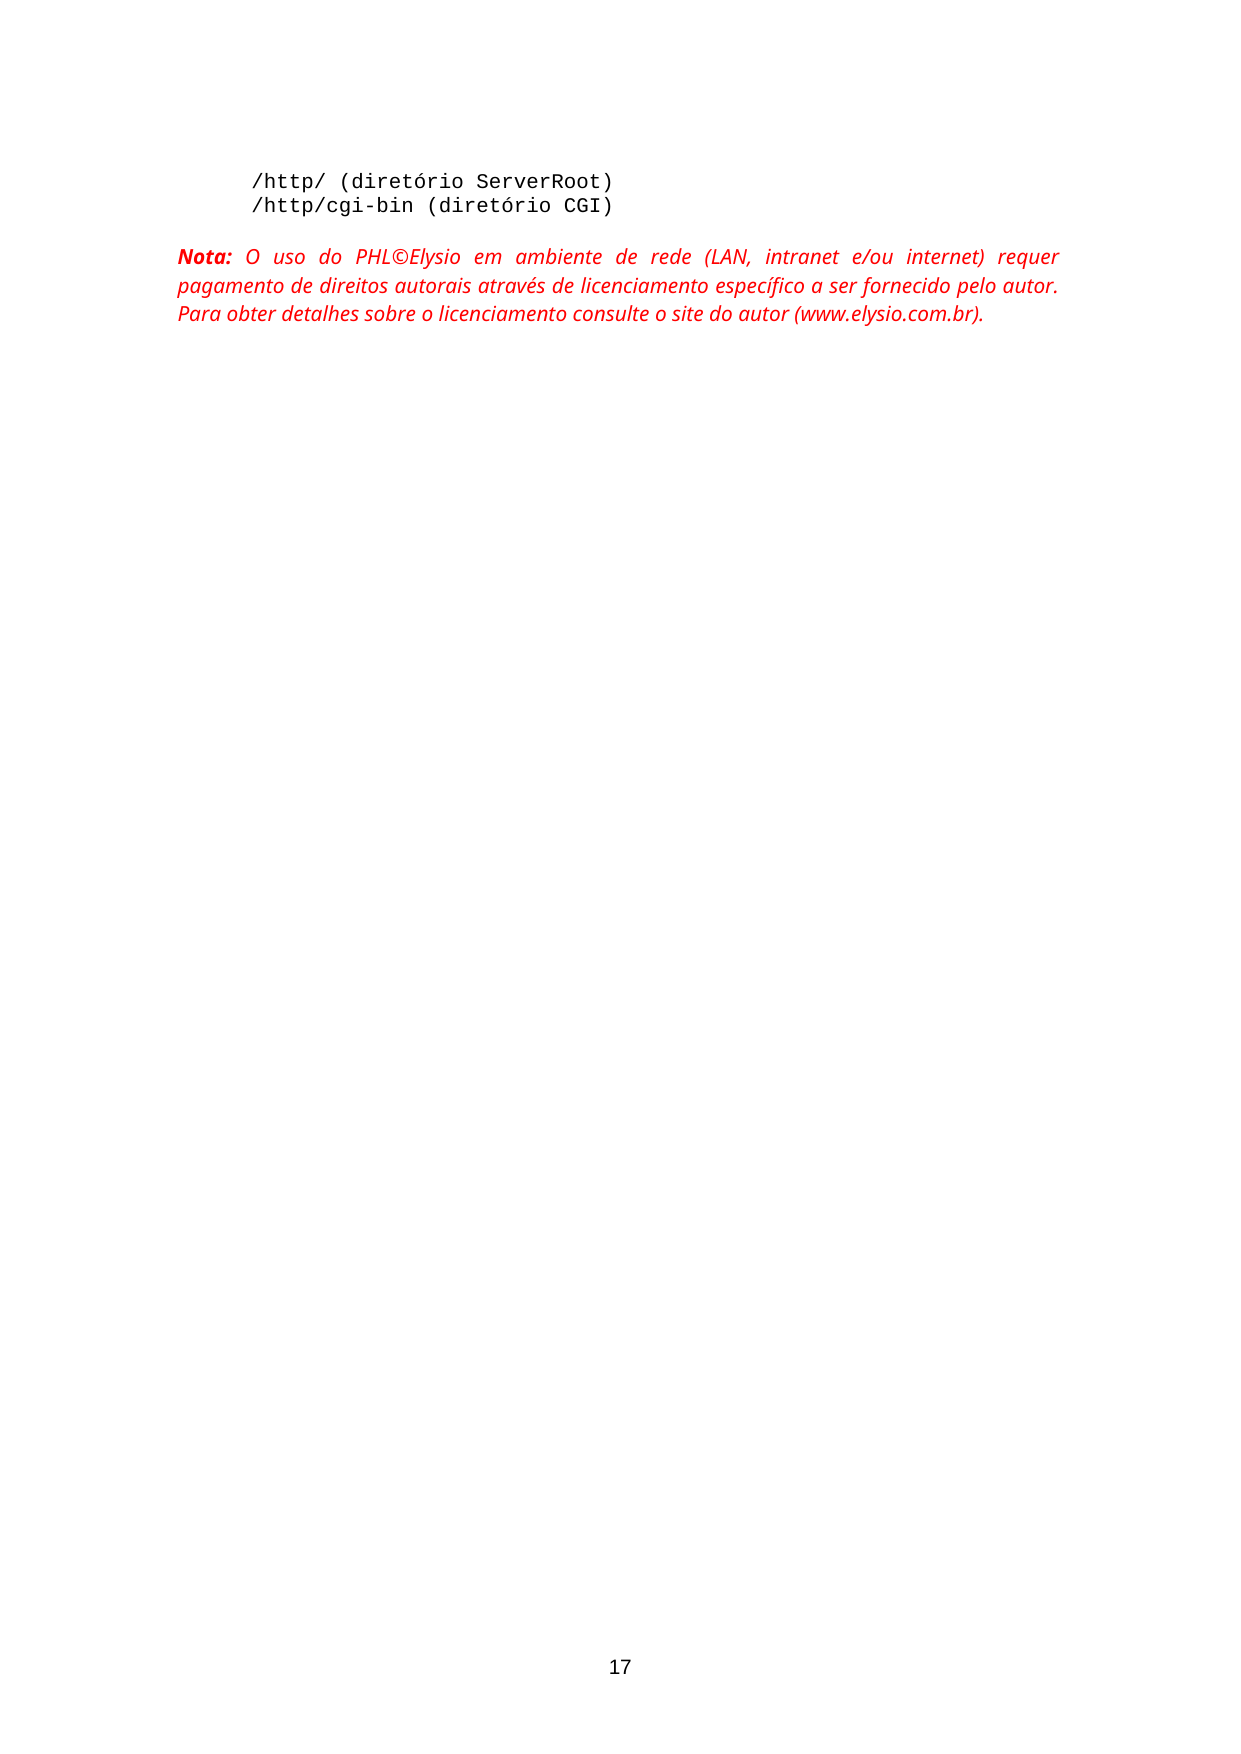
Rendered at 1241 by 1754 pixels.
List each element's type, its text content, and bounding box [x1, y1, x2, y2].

text /http/cgi-bin (diretório CGI) [251, 195, 1063, 219]
text /http/ (diretório ServerRoot) [251, 172, 1063, 195]
text Nota: O uso do PHL©Elysio em ambiente de rede (LAN, intranet e/ou internet) requer pagamento de direitos autorais através de licenciamento específico a ser fornecido pelo autor. Para obter detalhes sobre o licenciamento consulte o site do autor (www.elysio.com.br). [177, 242, 1063, 328]
